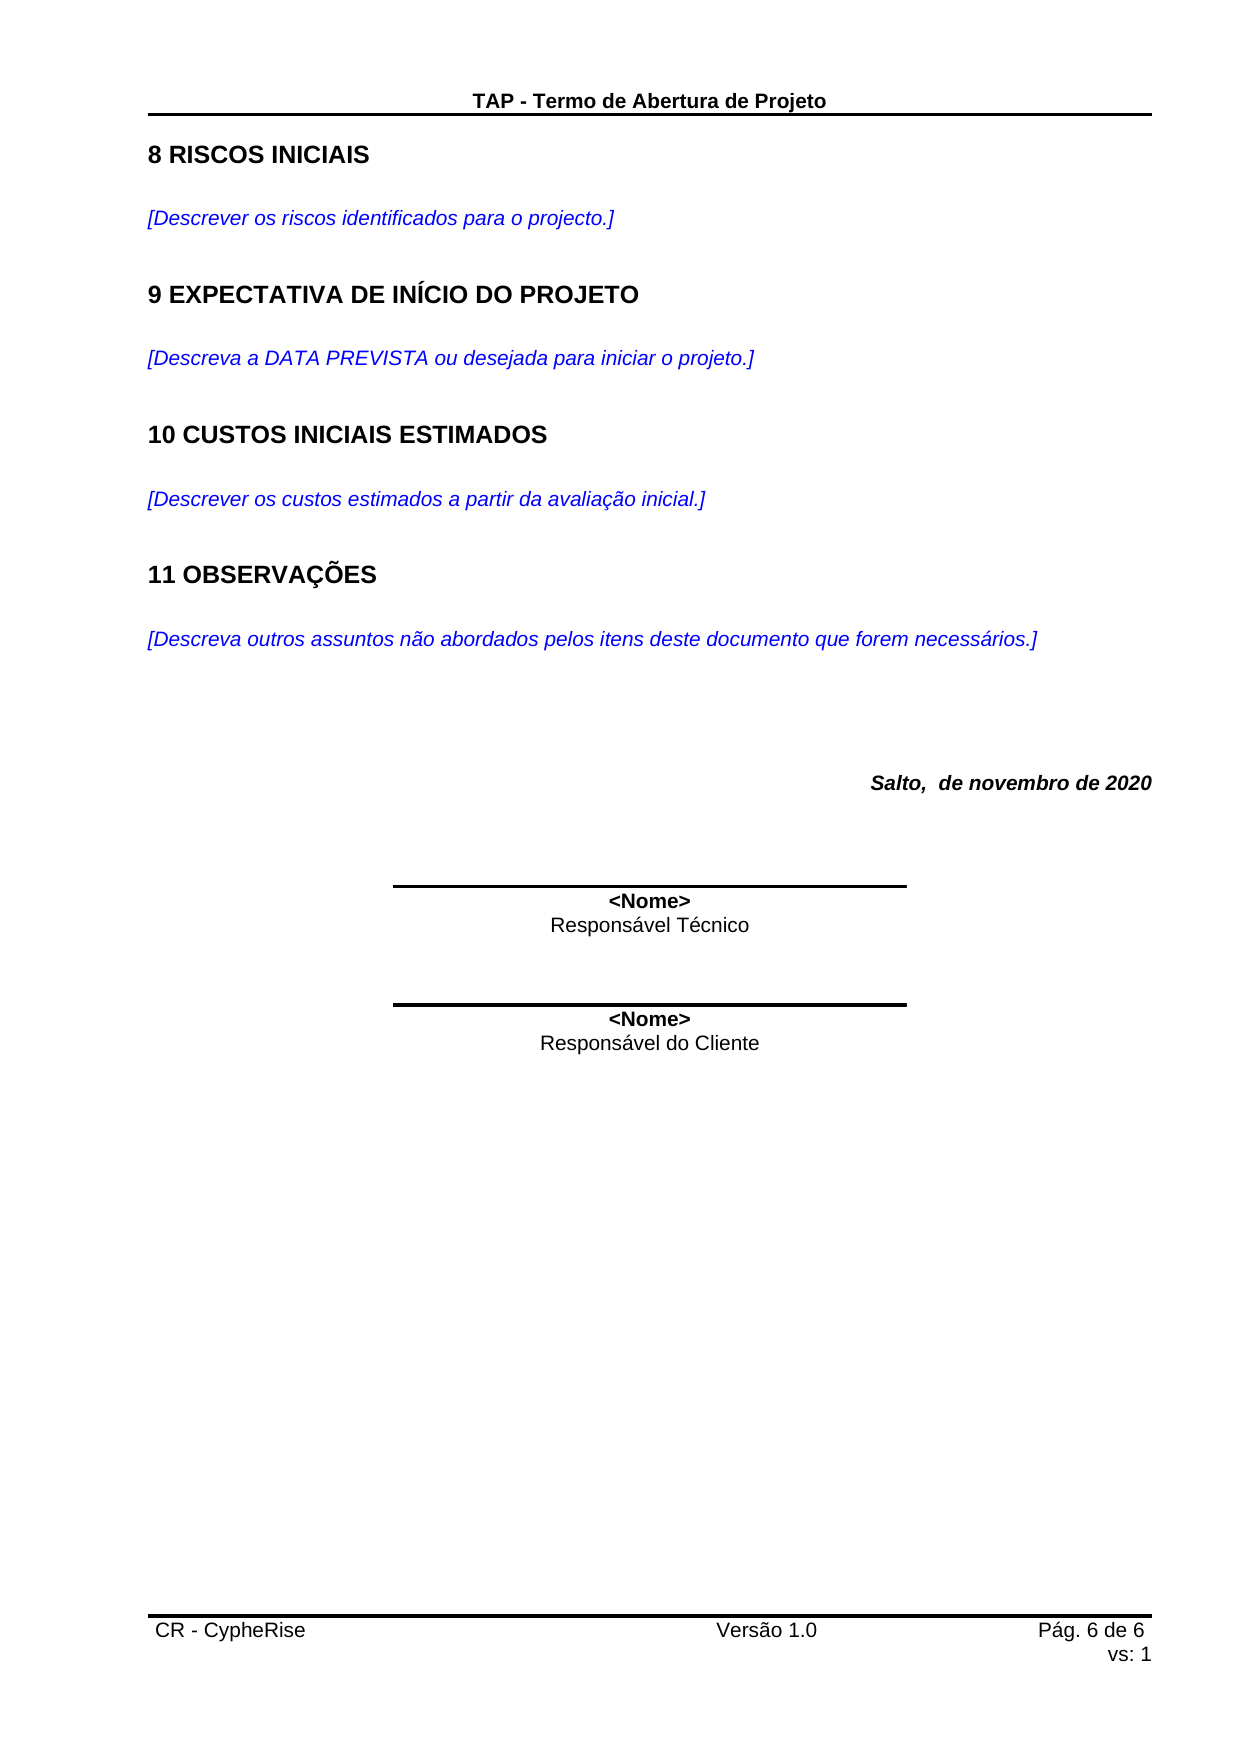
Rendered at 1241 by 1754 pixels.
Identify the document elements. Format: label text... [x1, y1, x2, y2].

text [Descrever os riscos identificados para o projecto.] [148, 206, 1152, 230]
subtitle Riscos iniciais [148, 140, 1152, 168]
text [Descrever os custos estimados a partir da avaliação inicial.] [148, 486, 1152, 510]
subtitle observações [148, 560, 1152, 589]
text [Descreva a DATA PREVISTA ou desejada para iniciar o projeto.] [148, 346, 1152, 370]
text [Descreva outros assuntos não abordados pelos itens deste documento que forem necessários.] [148, 627, 1152, 651]
text Salto, de novembro de 2020 [148, 770, 1152, 794]
subtitle custos iniciais estimados [148, 420, 1152, 449]
table_header <Nome> Responsável Técnico [385, 818, 914, 936]
subtitle EXPECTATIVA DE INÍCIO DO PROJETO [148, 280, 1152, 309]
table_cell <Nome> Responsável do Cliente [385, 936, 914, 1054]
